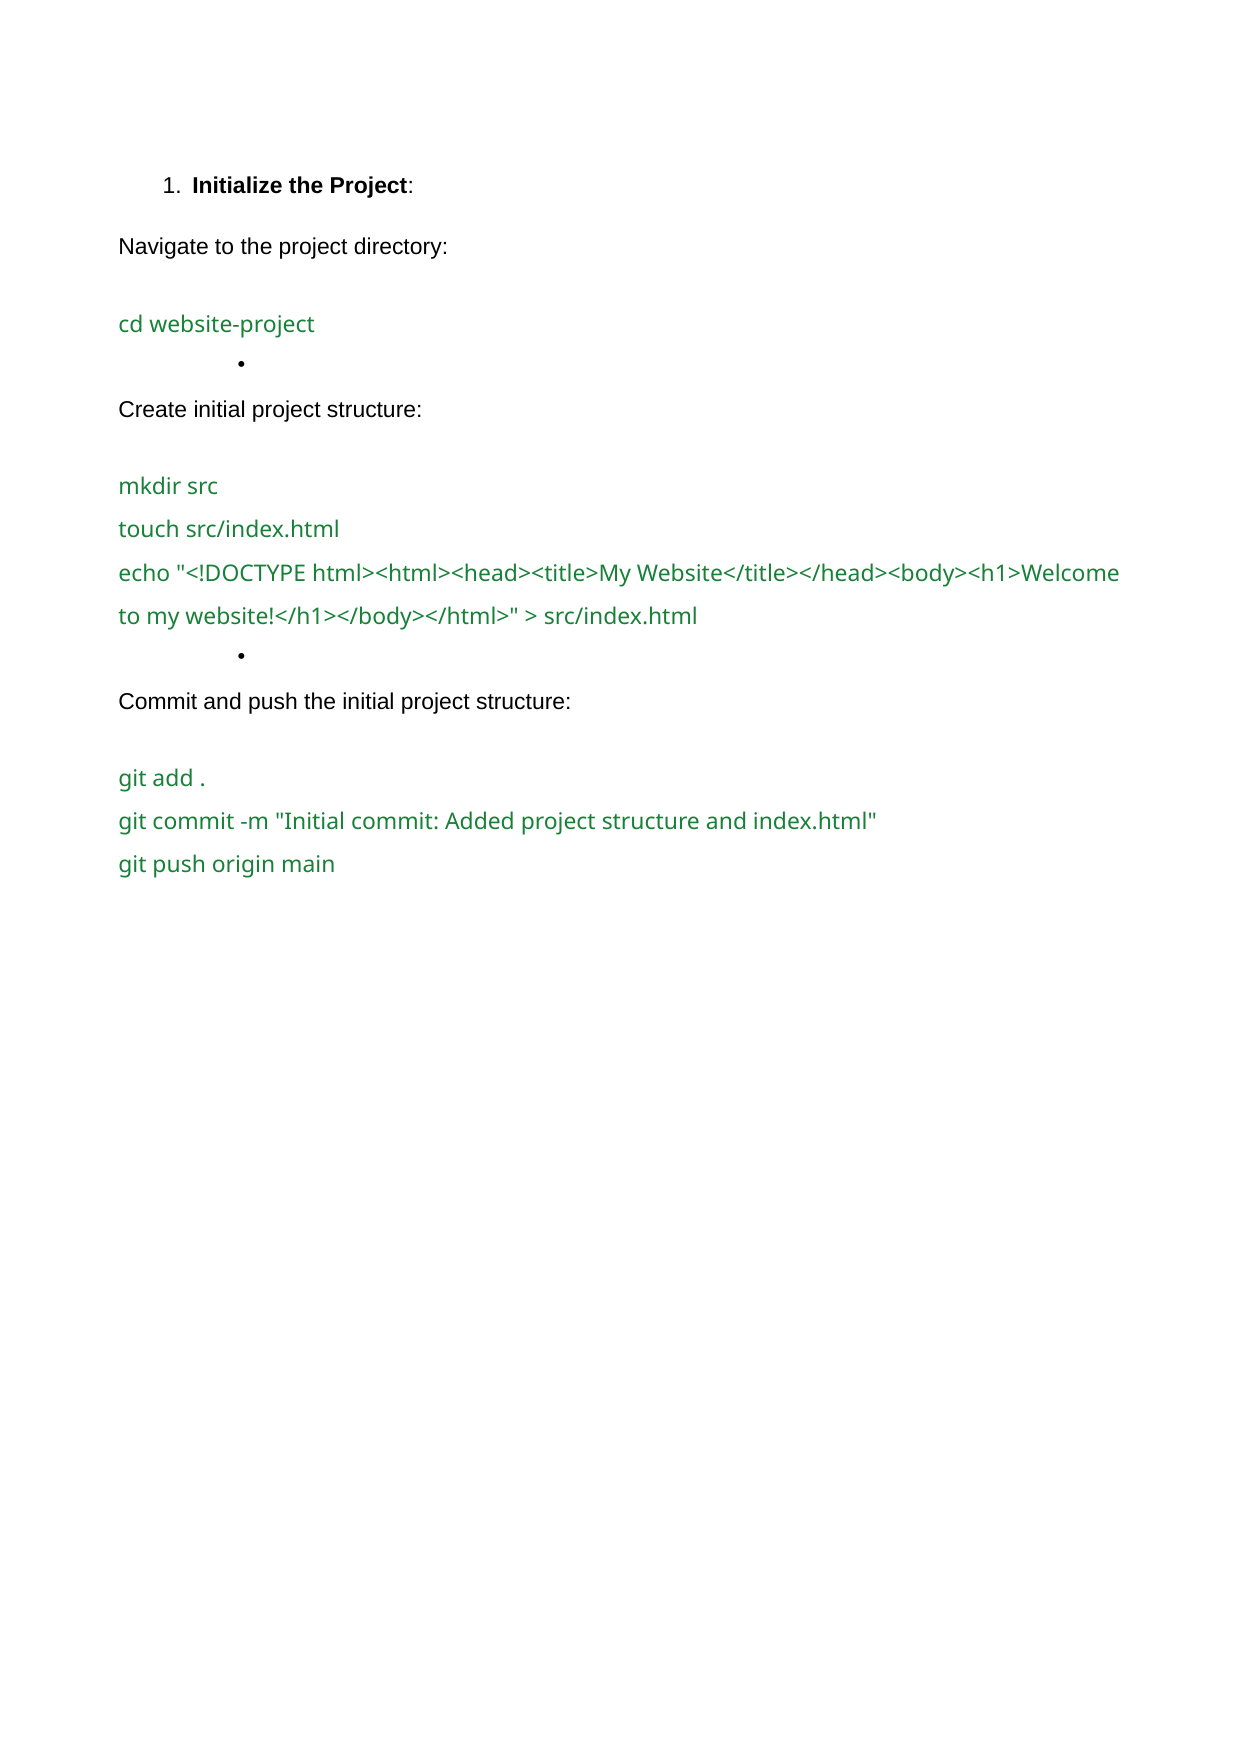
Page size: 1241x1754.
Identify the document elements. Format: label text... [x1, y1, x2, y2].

list Initialize the Project: [162, 172, 1122, 198]
text echo "<!DOCTYPE html><html><head><title>My Website</title></head><body><h1>Welcome to my website!</h1></body></html>" > src/index.html [118, 557, 1122, 631]
text git push origin main [118, 848, 1122, 880]
text Commit and push the initial project structure: git add . [118, 688, 1122, 793]
text Navigate to the project directory: cd website-project [118, 233, 1122, 339]
text touch src/index.html [118, 513, 1122, 545]
text git commit -m "Initial commit: Added project structure and index.html" [118, 805, 1122, 837]
text Create initial project structure: mkdir src [118, 396, 1122, 502]
